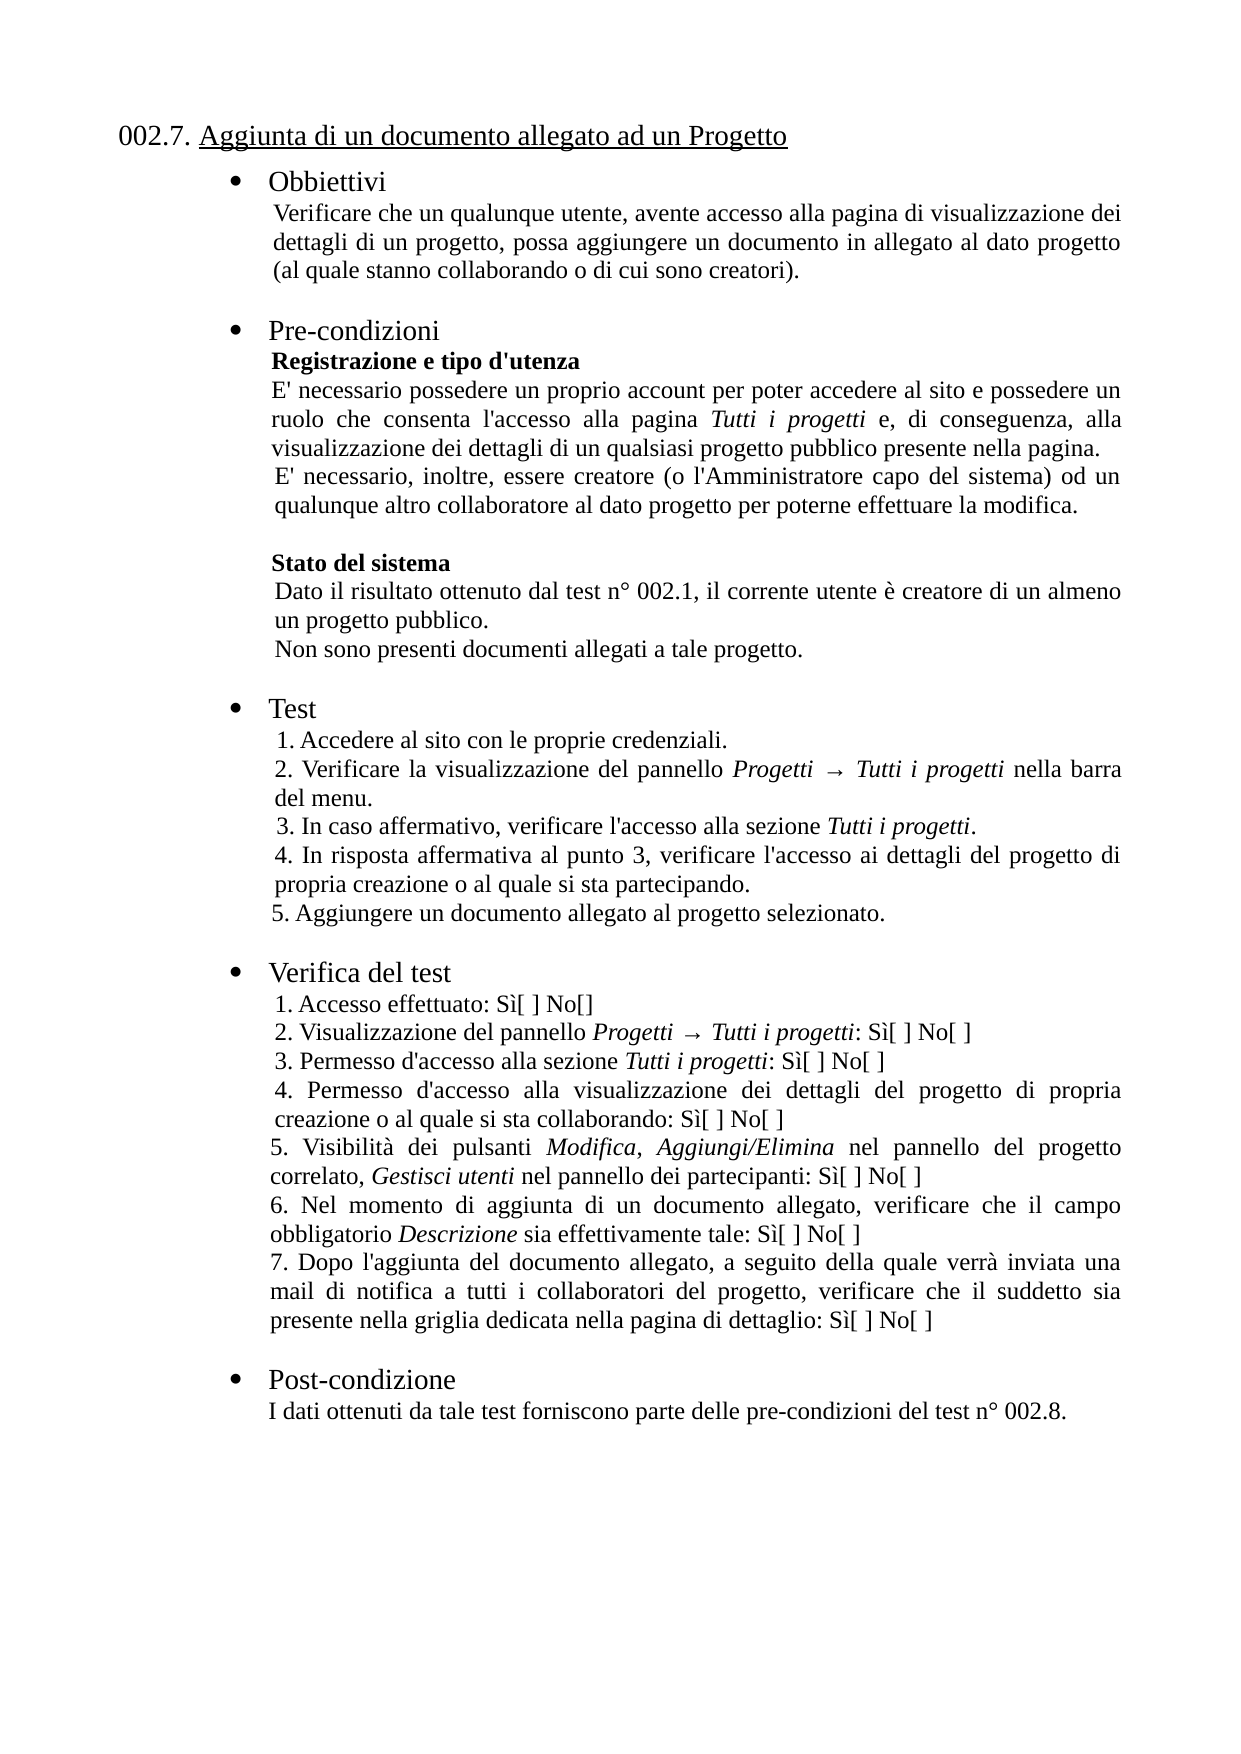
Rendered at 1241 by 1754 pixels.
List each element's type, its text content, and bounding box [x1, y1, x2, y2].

text 2. Verificare la visualizzazione del pannello Progetti → Tutti i progetti nella barra del menu. [274, 754, 1122, 811]
text 7. Dopo l'aggiunta del documento allegato, a seguito della quale verrà inviata una mail di notifica a tutti i collaboratori del progetto, verificare che il suddetto sia presente nella griglia dedicata nella pagina di dettaglio: Sì[ ] No[ ] [270, 1247, 1122, 1334]
text 1. Accesso effettuato: Sì[ ] No[] [274, 989, 1122, 1017]
text I dati ottenuti da tale test forniscono parte delle pre-condizioni del test n° 002.8. [268, 1396, 1122, 1425]
text 5. Visibilità dei pulsanti Modifica, Aggiungi/Elimina nel pannello del progetto correlato, Gestisci utenti nel pannello dei partecipanti: Sì[ ] No[ ] [270, 1132, 1122, 1190]
text Stato del sistema [271, 548, 1122, 576]
text 2. Visualizzazione del pannello Progetti → Tutti i progetti: Sì[ ] No[ ] [274, 1017, 1122, 1046]
text Registrazione e tipo d'utenza [271, 346, 1122, 375]
list Pre-condizioni [231, 313, 1122, 346]
list Post-condizione [231, 1362, 1122, 1396]
text 3. Permesso d'accesso alla sezione Tutti i progetti: Sì[ ] No[ ] [274, 1046, 1122, 1075]
list Obbiettivi [231, 164, 1122, 198]
list Test [231, 691, 1122, 725]
text Verificare che un qualunque utente, avente accesso alla pagina di visualizzazione dei dettagli di un progetto, possa aggiungere un documento in allegato al dato progetto (al quale stanno collaborando o di cui sono creatori). [273, 198, 1122, 284]
list Verifica del test [231, 955, 1122, 989]
text E' necessario, inoltre, essere creatore (o l'Amministratore capo del sistema) od un qualunque altro collaboratore al dato progetto per poterne effettuare la modifica. [274, 461, 1122, 519]
text 4. In risposta affermativa al punto 3, verificare l'accesso ai dettagli del progetto di propria creazione o al quale si sta partecipando. [274, 840, 1122, 898]
subtitle 002.7. Aggiunta di un documento allegato ad un Progetto [118, 118, 1122, 152]
text E' necessario possedere un proprio account per poter accedere al sito e possedere un ruolo che consenta l'accesso alla pagina Tutti i progetti e, di conseguenza, alla visualizzazione dei dettagli di un qualsiasi progetto pubblico presente nella pagina. [271, 375, 1122, 461]
text 1. Accedere al sito con le proprie credenziali. [276, 725, 1122, 754]
text 6. Nel momento di aggiunta di un documento allegato, verificare che il campo obbligatorio Descrizione sia effettivamente tale: Sì[ ] No[ ] [270, 1190, 1122, 1247]
text Non sono presenti documenti allegati a tale progetto. [274, 634, 1122, 663]
text 5. Aggiungere un documento allegato al progetto selezionato. [265, 898, 1122, 926]
text Dato il risultato ottenuto dal test n° 002.1, il corrente utente è creatore di un almeno un progetto pubblico. [274, 576, 1122, 634]
text 3. In caso affermativo, verificare l'accesso alla sezione Tutti i progetti. [276, 811, 1122, 840]
text 4. Permesso d'accesso alla visualizzazione dei dettagli del progetto di propria creazione o al quale si sta collaborando: Sì[ ] No[ ] [274, 1075, 1122, 1132]
